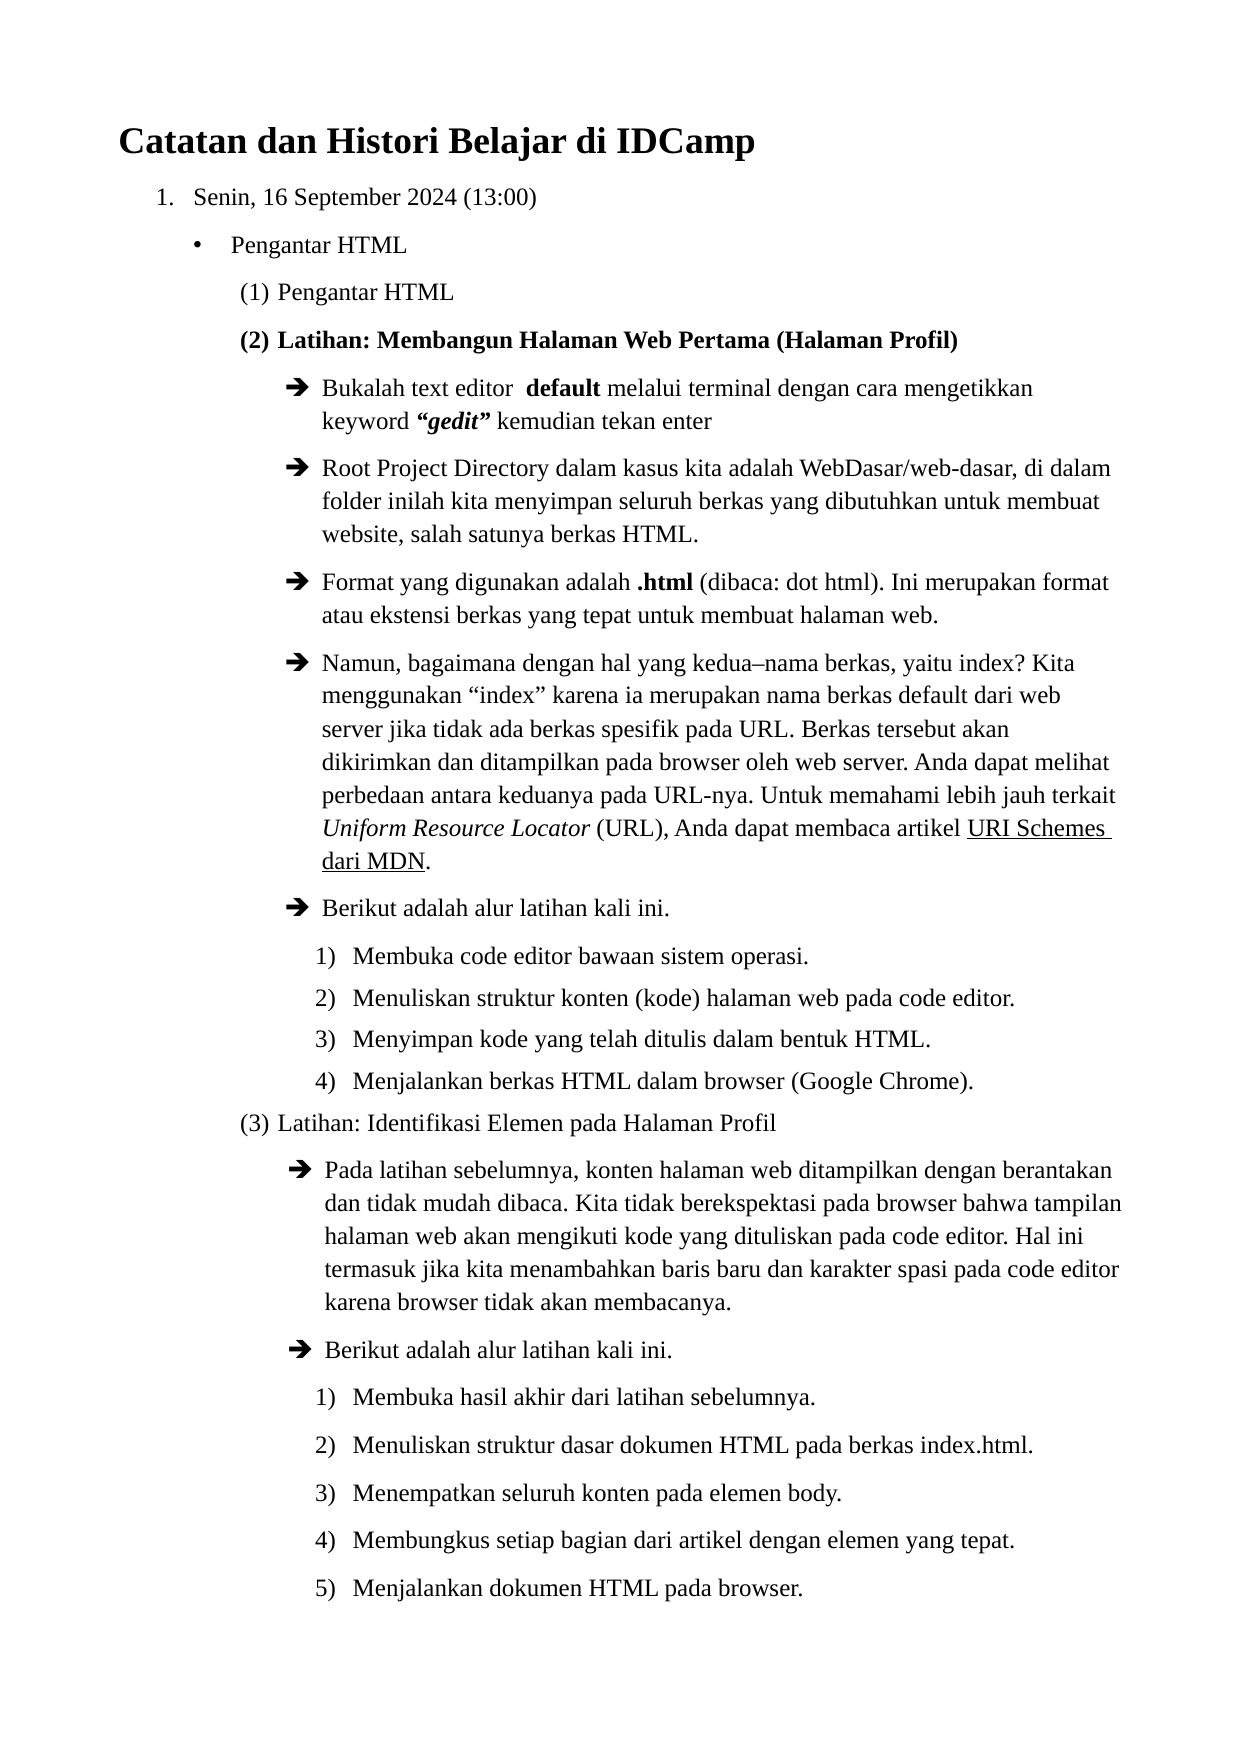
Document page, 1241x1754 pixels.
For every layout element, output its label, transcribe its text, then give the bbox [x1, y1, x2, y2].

list Namun, bagaimana dengan hal yang kedua–nama berkas, yaitu index? Kita menggunakan “index” karena ia merupakan nama berkas default dari web server jika tidak ada berkas spesifik pada URL. Berkas tersebut akan dikirimkan dan ditampilkan pada browser oleh web server. Anda dapat melihat perbedaan antara keduanya pada URL-nya. Untuk memahami lebih jauh terkait Uniform Resource Locator (URL), Anda dapat membaca artikel URI Schemes dari MDN. [284, 648, 1122, 874]
list Menempatkan seluruh konten pada elemen body. [315, 1478, 1122, 1506]
list Membuka hasil akhir dari latihan sebelumnya. [315, 1382, 1122, 1411]
list Latihan: Identifikasi Elemen pada Halaman Profil [240, 1108, 1122, 1136]
list Senin, 16 September 2024 (13:00) [156, 182, 1122, 211]
list Root Project Directory dalam kasus kita adalah WebDasar/web-dasar, di dalam folder inilah kita menyimpan seluruh berkas yang dibutuhkan untuk membuat website, salah satunya berkas HTML. [284, 453, 1122, 548]
list Pada latihan sebelumnya, konten halaman web ditampilkan dengan berantakan dan tidak mudah dibaca. Kita tidak berekspektasi pada browser bahwa tampilan halaman web akan mengikuti kode yang dituliskan pada code editor. Hal ini termasuk jika kita menambahkan baris baru dan karakter spasi pada code editor karena browser tidak akan membacanya. [287, 1155, 1122, 1316]
list Latihan: Membangun Halaman Web Pertama (Halaman Profil) [240, 325, 1122, 354]
list Membungkus setiap bagian dari artikel dengan elemen yang tepat. [315, 1525, 1122, 1554]
list Bukalah text editor default melalui terminal dengan cara mengetikkan keyword “gedit” kemudian tekan enter [284, 373, 1122, 434]
list Berikut adalah alur latihan kali ini. [287, 1335, 1122, 1364]
list Pengantar HTML [193, 230, 1122, 259]
list Menjalankan berkas HTML dalam browser (Google Chrome). [315, 1066, 1122, 1095]
list Pengantar HTML [240, 277, 1122, 306]
text Catatan dan Histori Belajar di IDCamp [118, 118, 1122, 161]
list Berikut adalah alur latihan kali ini. [284, 893, 1122, 922]
list Menuliskan struktur dasar dokumen HTML pada berkas index.html. [315, 1430, 1122, 1459]
list Format yang digunakan adalah .html (dibaca: dot html). Ini merupakan format atau ekstensi berkas yang tepat untuk membuat halaman web. [284, 567, 1122, 629]
list Menuliskan struktur konten (kode) halaman web pada code editor. [315, 983, 1122, 1011]
list Menyimpan kode yang telah ditulis dalam bentuk HTML. [315, 1024, 1122, 1053]
list Menjalankan dokumen HTML pada browser. [315, 1573, 1122, 1602]
list Membuka code editor bawaan sistem operasi. [315, 941, 1122, 970]
